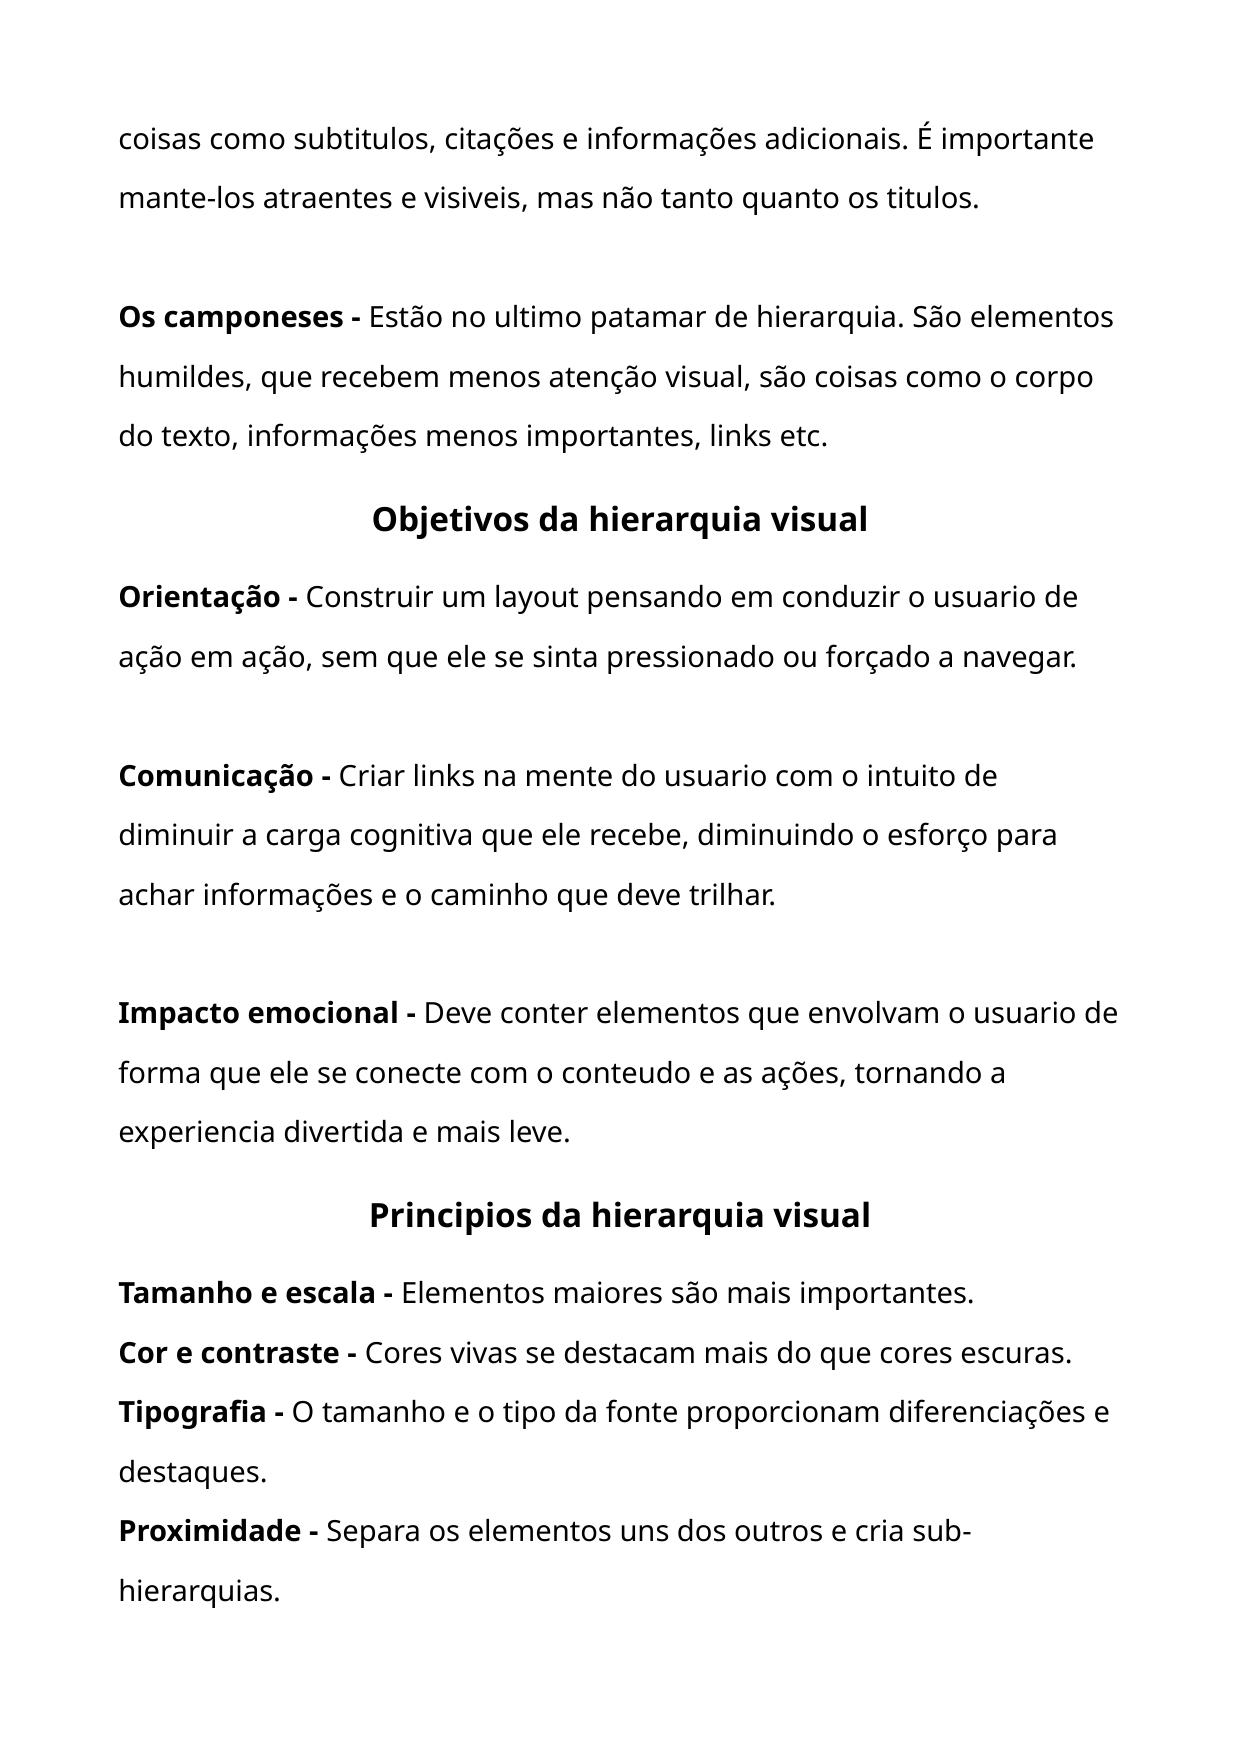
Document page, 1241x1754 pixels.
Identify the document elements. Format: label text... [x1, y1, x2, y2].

subtitle Principios da hierarquia visual [118, 1192, 1122, 1237]
text Orientação - Construir um layout pensando em conduzir o usuario de ação em ação, sem que ele se sinta pressionado ou forçado a navegar. [118, 576, 1122, 676]
text Tipografia - O tamanho e o tipo da fonte proporcionam diferenciações e destaques. [118, 1392, 1122, 1491]
text coisas como subtitulos, citações e informações adicionais. É importante mante-los atraentes e visiveis, mas não tanto quanto os titulos. [118, 118, 1122, 217]
text Impacto emocional - Deve conter elementos que envolvam o usuario de forma que ele se conecte com o conteudo e as ações, tornando a experiencia divertida e mais leve. [118, 993, 1122, 1151]
text Comunicação - Criar links na mente do usuario com o intuito de diminuir a carga cognitiva que ele recebe, diminuindo o esforço para achar informações e o caminho que deve trilhar. [118, 755, 1122, 913]
subtitle Objetivos da hierarquia visual [118, 496, 1122, 541]
text Tamanho e escala - Elementos maiores são mais importantes. [118, 1273, 1122, 1312]
text Os camponeses - Estão no ultimo patamar de hierarquia. São elementos humildes, que recebem menos atenção visual, são coisas como o corpo do texto, informações menos importantes, links etc. [118, 297, 1122, 455]
text Cor e contraste - Cores vivas se destacam mais do que cores escuras. [118, 1332, 1122, 1372]
text Proximidade - Separa os elementos uns dos outros e cria sub-hierarquias. [118, 1511, 1122, 1610]
